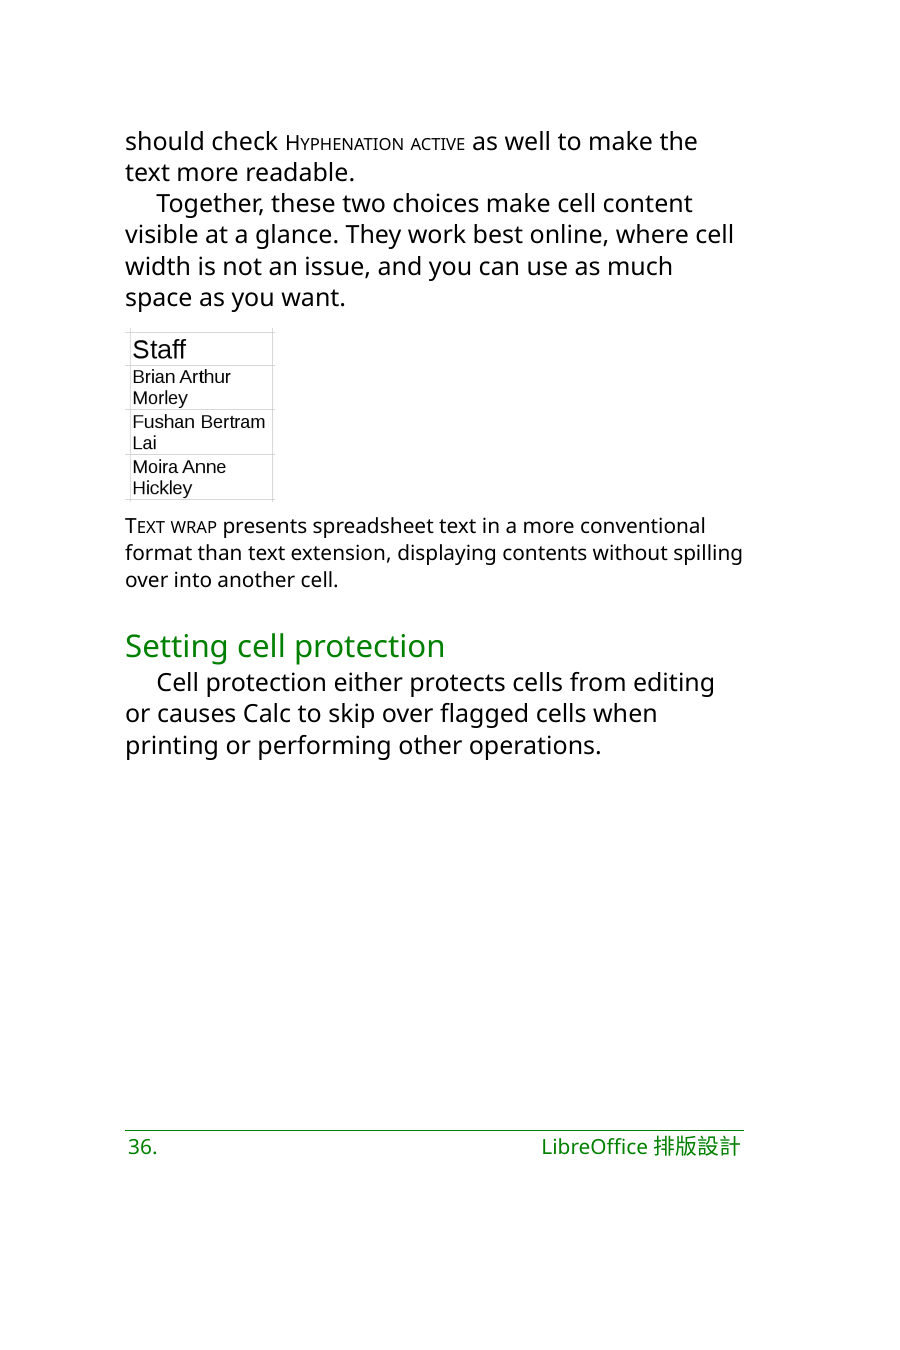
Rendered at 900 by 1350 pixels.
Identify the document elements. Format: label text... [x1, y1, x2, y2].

text Cell protection either protects cells from editing or causes Calc to skip over flagged cells when printing or performing other operations. [125, 667, 744, 760]
table_cell Text wrap presents spreadsheet text in a more conventional format than text extension, displaying contents without spilling over into another cell. [125, 504, 744, 593]
text Together, these two choices make cell content visible at a glance. They work best online, where cell width is not an issue, and you can use as much space as you want. [125, 187, 744, 312]
table_header [125, 328, 744, 504]
picture [125, 328, 275, 502]
subtitle Setting cell protection [125, 624, 744, 667]
text should check Hyphenation active as well to make the text more readable. [125, 125, 744, 187]
